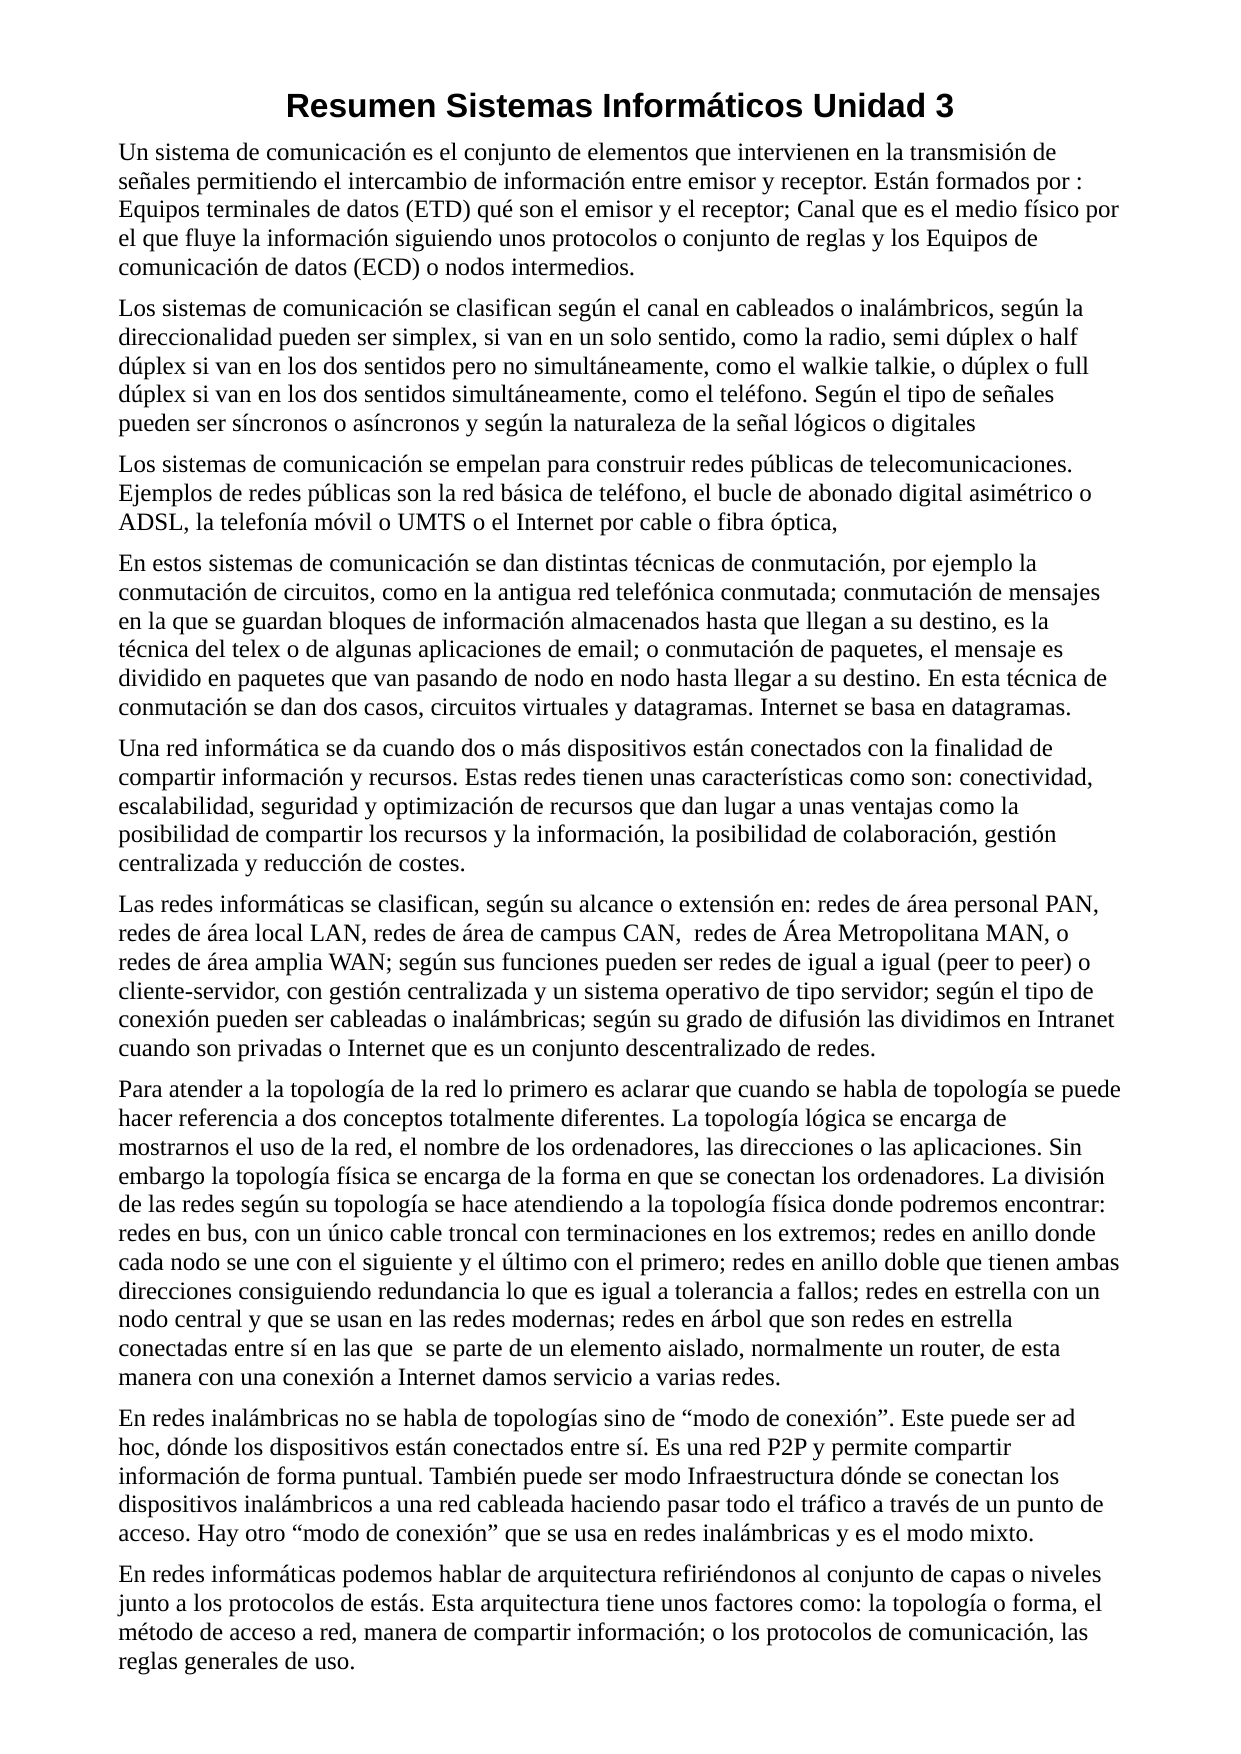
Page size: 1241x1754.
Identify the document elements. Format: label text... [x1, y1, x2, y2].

text En estos sistemas de comunicación se dan distintas técnicas de conmutación, por ejemplo la conmutación de circuitos, como en la antigua red telefónica conmutada; conmutación de mensajes en la que se guardan bloques de información almacenados hasta que llegan a su destino, es la técnica del telex o de algunas aplicaciones de email; o conmutación de paquetes, el mensaje es dividido en paquetes que van pasando de nodo en nodo hasta llegar a su destino. En esta técnica de conmutación se dan dos casos, circuitos virtuales y datagramas. Internet se basa en datagramas. [118, 548, 1122, 721]
text Un sistema de comunicación es el conjunto de elementos que intervienen en la transmisión de señales permitiendo el intercambio de información entre emisor y receptor. Están formados por : Equipos terminales de datos (ETD) qué son el emisor y el receptor; Canal que es el medio físico por el que fluye la información siguiendo unos protocolos o conjunto de reglas y los Equipos de comunicación de datos (ECD) o nodos intermedios. [118, 137, 1122, 281]
subtitle Resumen Sistemas Informáticos Unidad 3 [118, 86, 1122, 124]
text Los sistemas de comunicación se clasifican según el canal en cableados o inalámbricos, según la direccionalidad pueden ser simplex, si van en un solo sentido, como la radio, semi dúplex o half dúplex si van en los dos sentidos pero no simultáneamente, como el walkie talkie, o dúplex o full dúplex si van en los dos sentidos simultáneamente, como el teléfono. Según el tipo de señales pueden ser síncronos o asíncronos y según la naturaleza de la señal lógicos o digitales [118, 293, 1122, 437]
text Los sistemas de comunicación se empelan para construir redes públicas de telecomunicaciones. Ejemplos de redes públicas son la red básica de teléfono, el bucle de abonado digital asimétrico o ADSL, la telefonía móvil o UMTS o el Internet por cable o fibra óptica, [118, 449, 1122, 536]
text Para atender a la topología de la red lo primero es aclarar que cuando se habla de topología se puede hacer referencia a dos conceptos totalmente diferentes. La topología lógica se encarga de mostrarnos el uso de la red, el nombre de los ordenadores, las direcciones o las aplicaciones. Sin embargo la topología física se encarga de la forma en que se conectan los ordenadores. La división de las redes según su topología se hace atendiendo a la topología física donde podremos encontrar: redes en bus, con un único cable troncal con terminaciones en los extremos; redes en anillo donde cada nodo se une con el siguiente y el último con el primero; redes en anillo doble que tienen ambas direcciones consiguiendo redundancia lo que es igual a tolerancia a fallos; redes en estrella con un nodo central y que se usan en las redes modernas; redes en árbol que son redes en estrella conectadas entre sí en las que se parte de un elemento aislado, normalmente un router, de esta manera con una conexión a Internet damos servicio a varias redes. [118, 1074, 1122, 1391]
text En redes inalámbricas no se habla de topologías sino de “modo de conexión”. Este puede ser ad hoc, dónde los dispositivos están conectados entre sí. Es una red P2P y permite compartir información de forma puntual. También puede ser modo Infraestructura dónde se conectan los dispositivos inalámbricos a una red cableada haciendo pasar todo el tráfico a través de un punto de acceso. Hay otro “modo de conexión” que se usa en redes inalámbricas y es el modo mixto. [118, 1403, 1122, 1547]
text Una red informática se da cuando dos o más dispositivos están conectados con la finalidad de compartir información y recursos. Estas redes tienen unas características como son: conectividad, escalabilidad, seguridad y optimización de recursos que dan lugar a unas ventajas como la posibilidad de compartir los recursos y la información, la posibilidad de colaboración, gestión centralizada y reducción de costes. [118, 733, 1122, 877]
text En redes informáticas podemos hablar de arquitectura refiriéndonos al conjunto de capas o niveles junto a los protocolos de estás. Esta arquitectura tiene unos factores como: la topología o forma, el método de acceso a red, manera de compartir información; o los protocolos de comunicación, las reglas generales de uso. [118, 1559, 1122, 1674]
text Las redes informáticas se clasifican, según su alcance o extensión en: redes de área personal PAN, redes de área local LAN, redes de área de campus CAN, redes de Área Metropolitana MAN, o redes de área amplia WAN; según sus funciones pueden ser redes de igual a igual (peer to peer) o cliente-servidor, con gestión centralizada y un sistema operativo de tipo servidor; según el tipo de conexión pueden ser cableadas o inalámbricas; según su grado de difusión las dividimos en Intranet cuando son privadas o Internet que es un conjunto descentralizado de redes. [118, 889, 1122, 1062]
